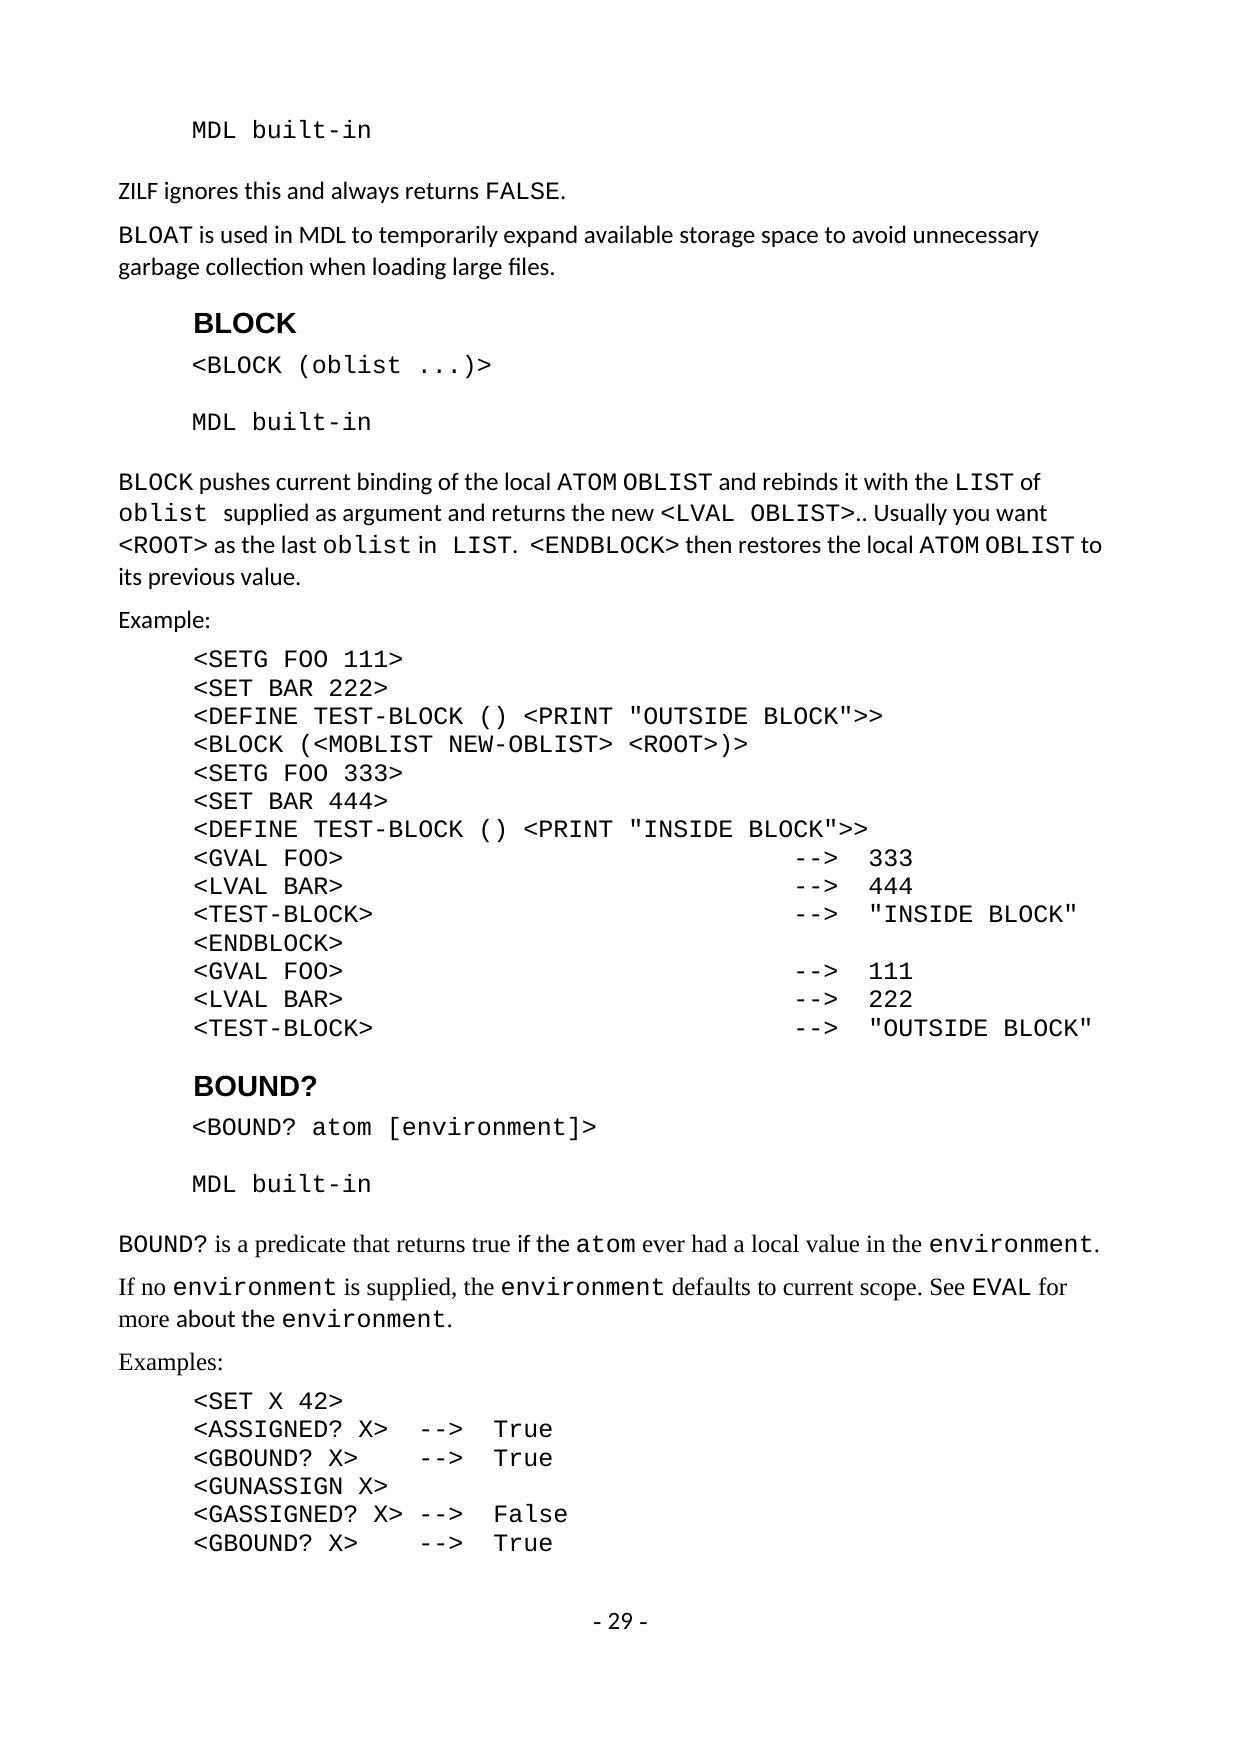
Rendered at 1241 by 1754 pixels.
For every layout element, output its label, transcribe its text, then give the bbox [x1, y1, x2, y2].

text BOUND? is a predicate that returns true if the atom ever had a local value in the environment. [118, 1228, 1122, 1260]
text BLOCK pushes current binding of the local ATOM OBLIST and rebinds it with the LIST of oblist supplied as argument and returns the new <LVAL OBLIST>.. Usually you want <ROOT> as the last oblist in LIST. <ENDBLOCK> then restores the local ATOM OBLIST to its previous value. [118, 466, 1122, 592]
text Examples: [118, 1347, 1122, 1376]
text MDL built-in [192, 409, 1122, 437]
text Example: [118, 604, 1122, 634]
text MDL built-in [192, 118, 1122, 146]
subtitle BOUND? [118, 1069, 1122, 1102]
text MDL built-in [192, 1171, 1122, 1200]
text <SET X 42> <ASSIGNED? X> --> True <GBOUND? X> --> True <GUNASSIGN X> <GASSIGNED? X> --> False <GBOUND? X> --> True [118, 1389, 1122, 1559]
list BLOAT is used in MDL to temporarily expand available storage space to avoid unnecessary garbage collection when loading large files. [43, 219, 1122, 281]
text <BLOCK (oblist ...)> [192, 352, 1122, 381]
list ZILF ignores this and always returns FALSE. [43, 175, 1122, 207]
text If no environment is supplied, the environment defaults to current scope. See EVAL for more about the environment. [118, 1272, 1122, 1335]
subtitle BLOCK [118, 306, 1122, 340]
text <SETG FOO 111> <SET BAR 222> <DEFINE TEST-BLOCK () <PRINT "OUTSIDE BLOCK">> <BLOCK (<MOBLIST NEW-OBLIST> <ROOT>)> <SETG FOO 333> <SET BAR 444> <DEFINE TEST-BLOCK () <PRINT "INSIDE BLOCK">> <GVAL FOO> --> 333 <LVAL BAR> --> 444 <TEST-BLOCK> --> "INSIDE BLOCK" <ENDBLOCK> <GVAL FOO> --> 111 <LVAL BAR> --> 222 <TEST-BLOCK> --> "OUTSIDE BLOCK" [118, 647, 1122, 1044]
text <BOUND? atom [environment]> [192, 1115, 1122, 1143]
